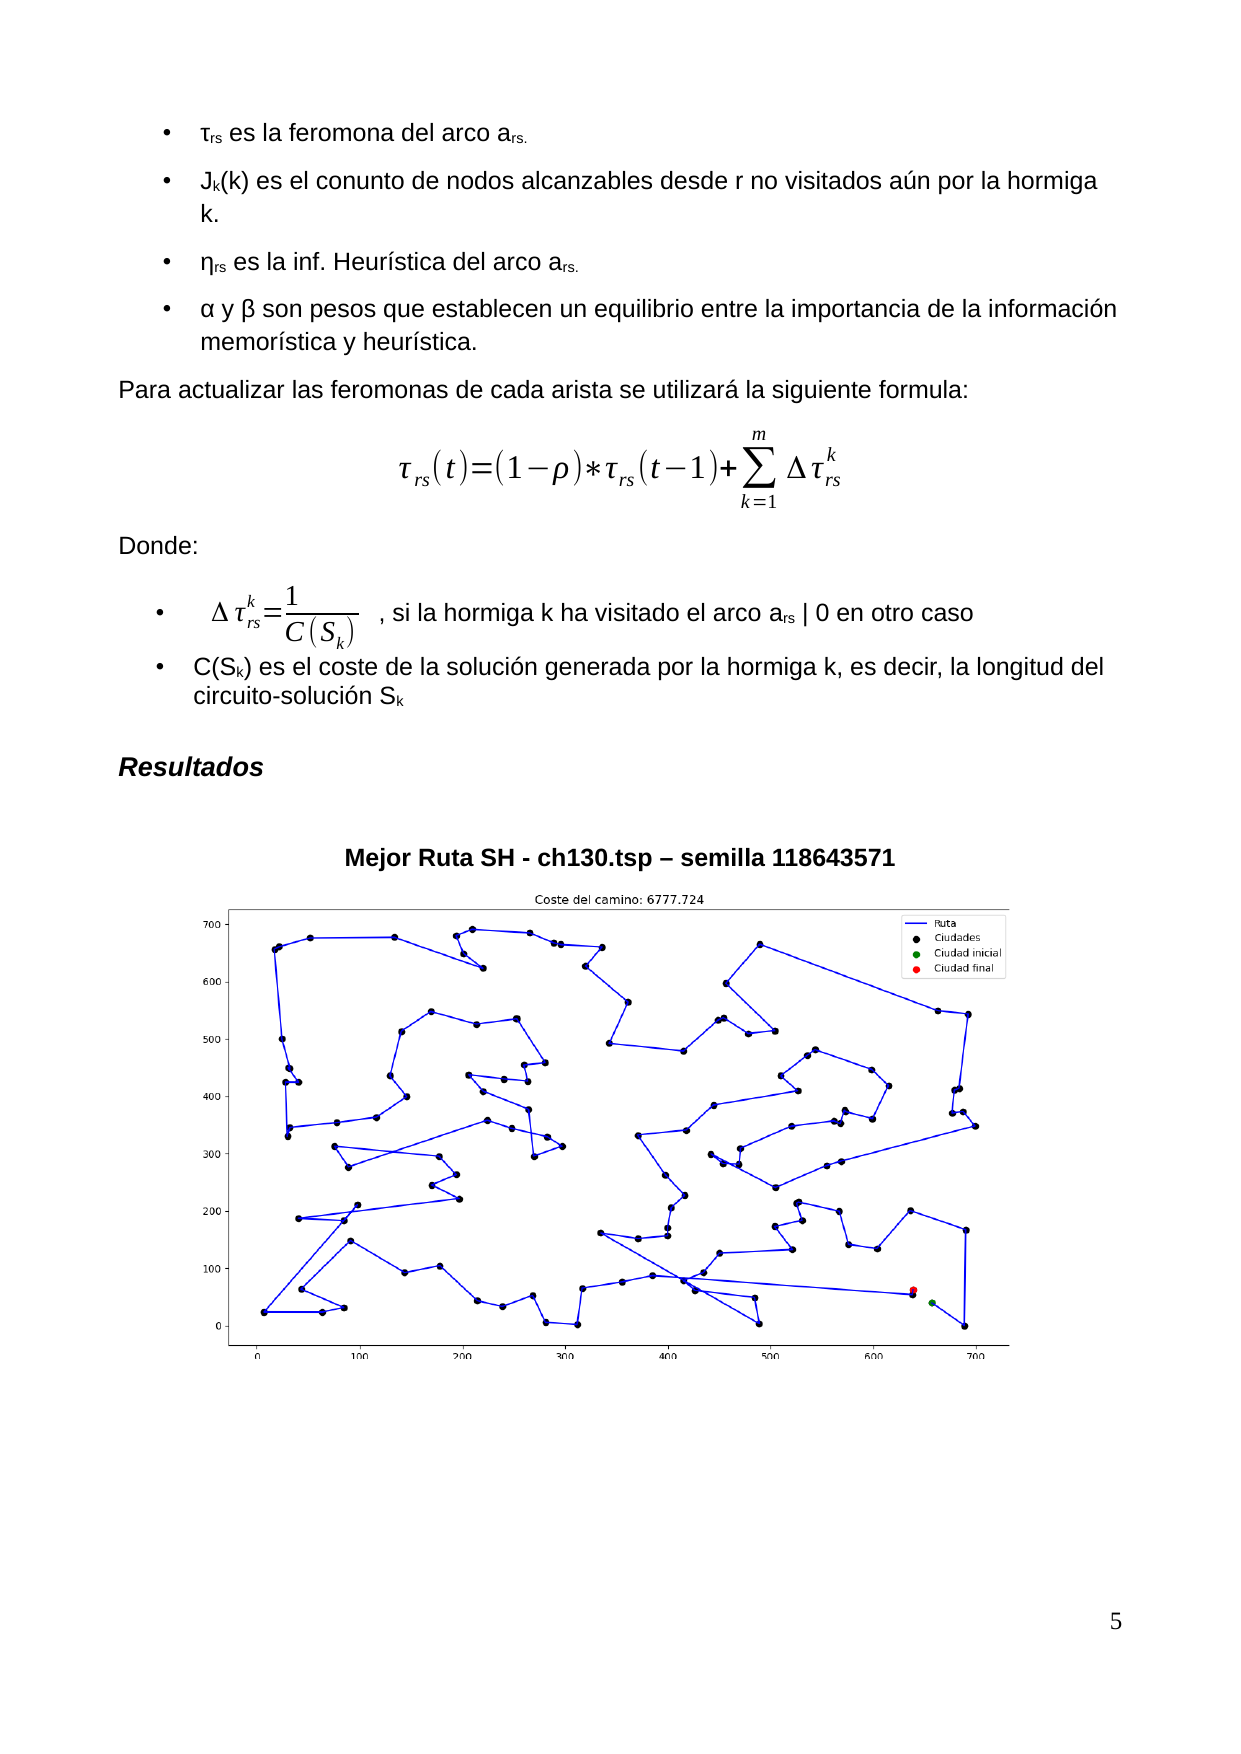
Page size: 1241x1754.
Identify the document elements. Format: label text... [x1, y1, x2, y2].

subtitle Resultados [118, 751, 1122, 782]
text Mejor Ruta SH - ch130.tsp – semilla 118643571 [118, 843, 1122, 871]
picture [203, 883, 1010, 1359]
text Para actualizar las feromonas de cada arista se utilizará la siguiente formula: [118, 375, 1122, 404]
list τrs es la feromona del arco ars. [163, 118, 1122, 147]
list C(Sk) es el coste de la solución generada por la hormiga k, es decir, la longitud del circuito-solución Sk [156, 652, 1122, 710]
list , si la hormiga k ha visitado el arco ars | 0 en otro caso [156, 579, 1122, 652]
list ηrs es la inf. Heurística del arco ars. [163, 247, 1122, 275]
list Jk(k) es el conunto de nodos alcanzables desde r no visitados aún por la hormiga k. [163, 166, 1122, 228]
text Donde: [118, 531, 1122, 560]
list α y β son pesos que establecen un equilibrio entre la importancia de la información memorística y heurística. [163, 294, 1122, 356]
